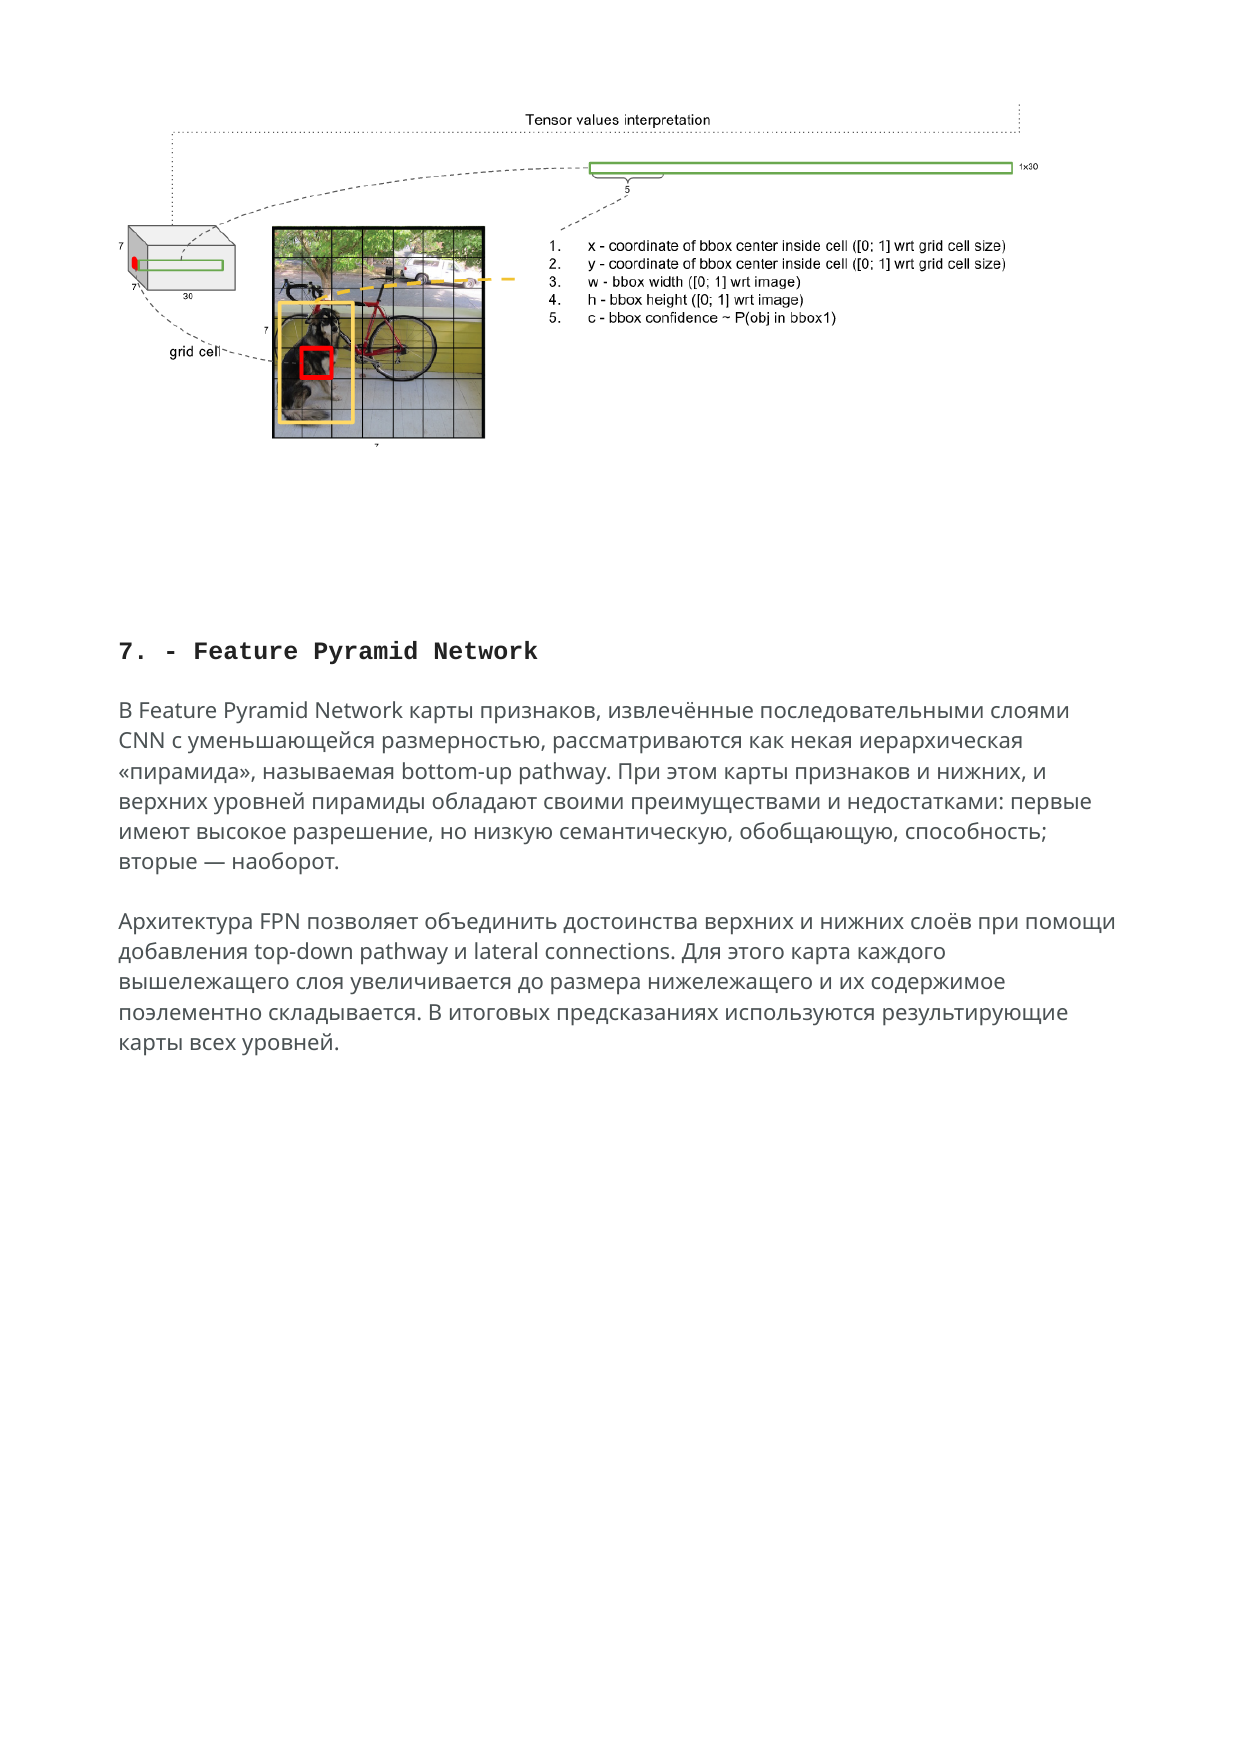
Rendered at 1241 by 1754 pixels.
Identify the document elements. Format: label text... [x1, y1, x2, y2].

text 7. - Feature Pyramid Network [118, 638, 1122, 667]
text В Feature Pyramid Network карты признаков, извлечённые последовательными слоями CNN с уменьшающейся размерностью, рассматриваются как некая иерархическая «пирамида», называемая bottom-up pathway. При этом карты признаков и нижних, и верхних уровней пирамиды обладают своими преимуществами и недостатками: первые имеют высокое разрешение, но низкую семантическую, обобщающую, способность; вторые — наоборот. [118, 695, 1122, 876]
picture [109, 102, 1114, 447]
text Архитектура FPN позволяет объединить достоинства верхних и нижних слоёв при помощи добавления top-down pathway и lateral connections. Для этого карта каждого вышележащего слоя увеличивается до размера нижележащего и их содержимое поэлементно складывается. В итоговых предсказаниях используются результирующие карты всех уровней. [118, 906, 1122, 1085]
